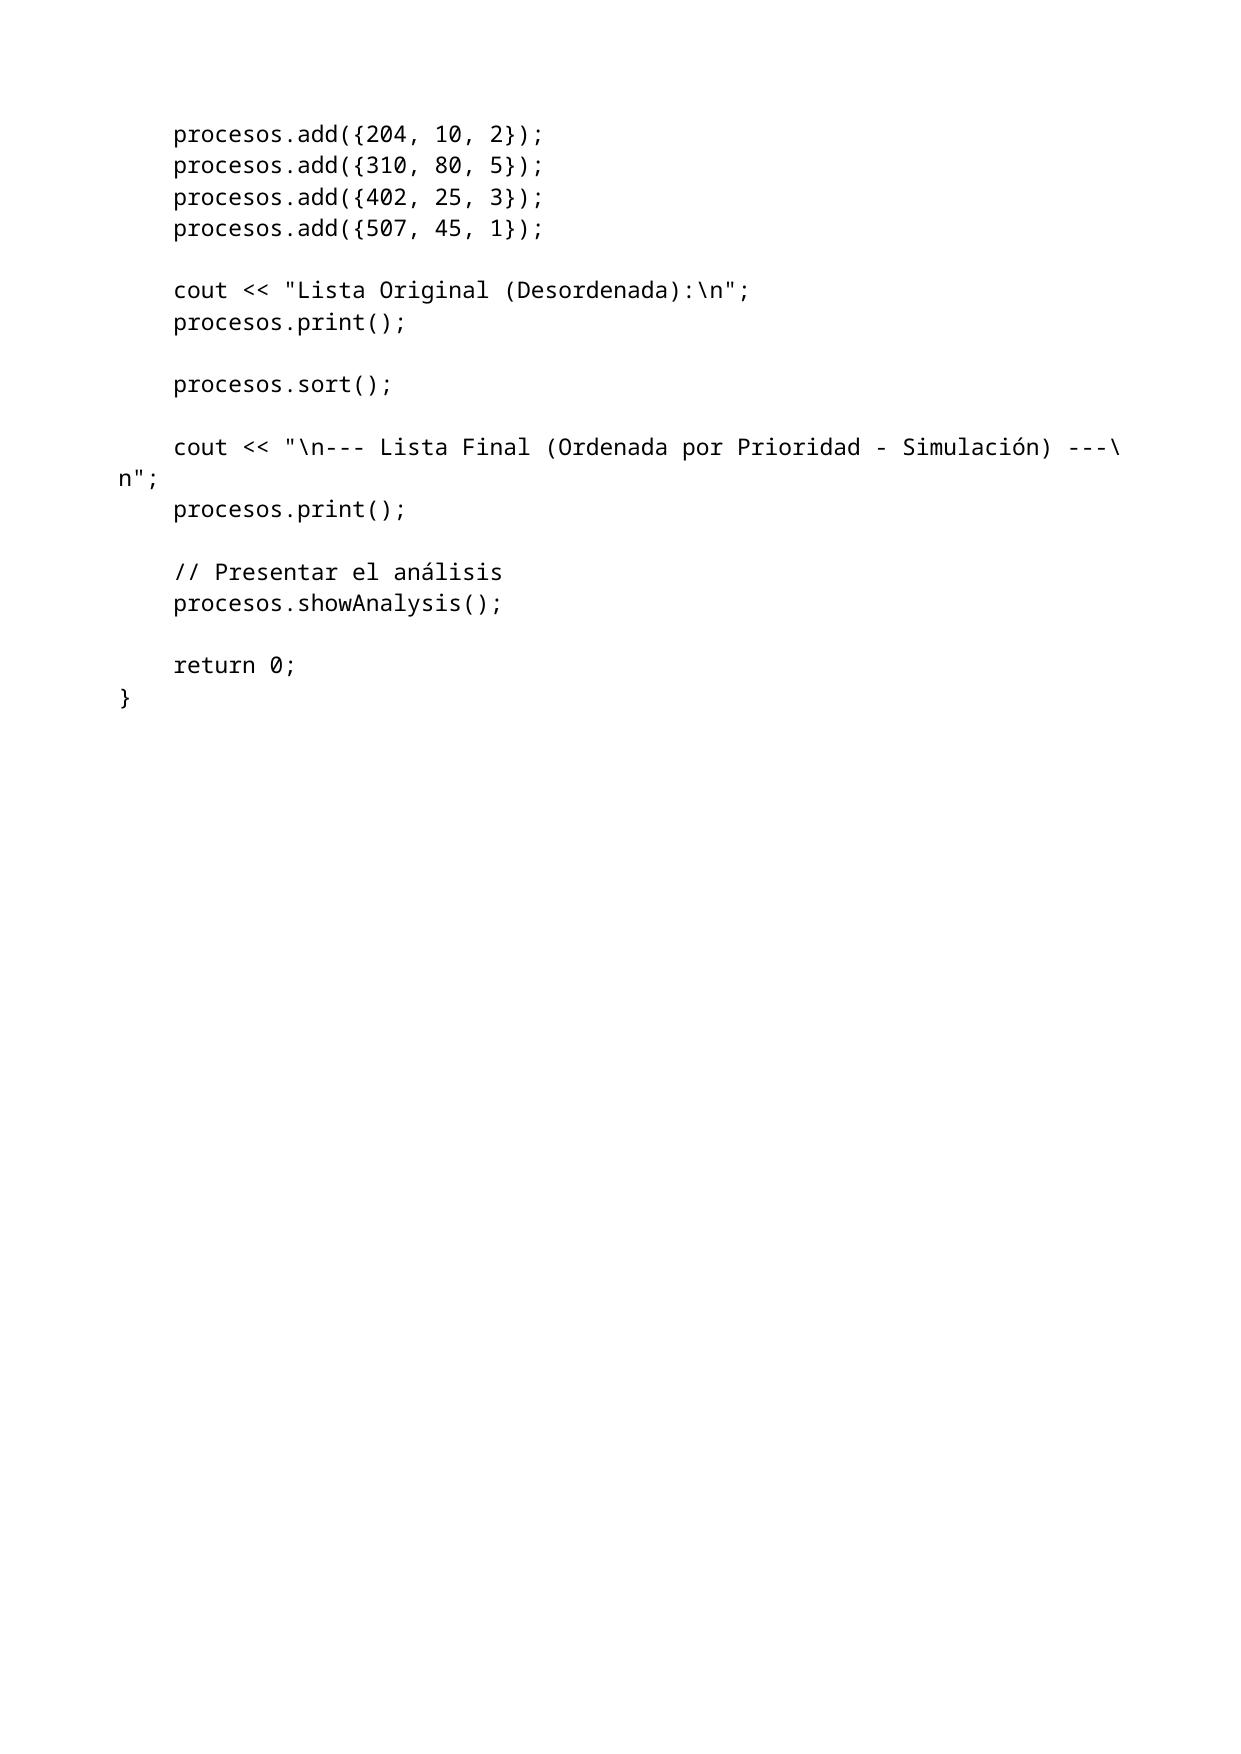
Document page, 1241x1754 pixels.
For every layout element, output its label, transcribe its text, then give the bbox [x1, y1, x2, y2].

text procesos.print(); [118, 493, 1122, 524]
text procesos.add({310, 80, 5}); [118, 149, 1122, 181]
text cout << "Lista Original (Desordenada):\n"; [118, 274, 1122, 306]
text procesos.add({402, 25, 3}); [118, 181, 1122, 212]
text // Presentar el análisis [118, 556, 1122, 587]
text procesos.add({507, 45, 1}); [118, 212, 1122, 243]
text return 0; [118, 649, 1122, 681]
text } [118, 681, 1122, 712]
text procesos.add({204, 10, 2}); [118, 118, 1122, 149]
text procesos.print(); [118, 306, 1122, 337]
text procesos.showAnalysis(); [118, 587, 1122, 618]
text cout << "\n--- Lista Final (Ordenada por Prioridad - Simulación) ---\n"; [118, 431, 1122, 493]
text procesos.sort(); [118, 368, 1122, 399]
